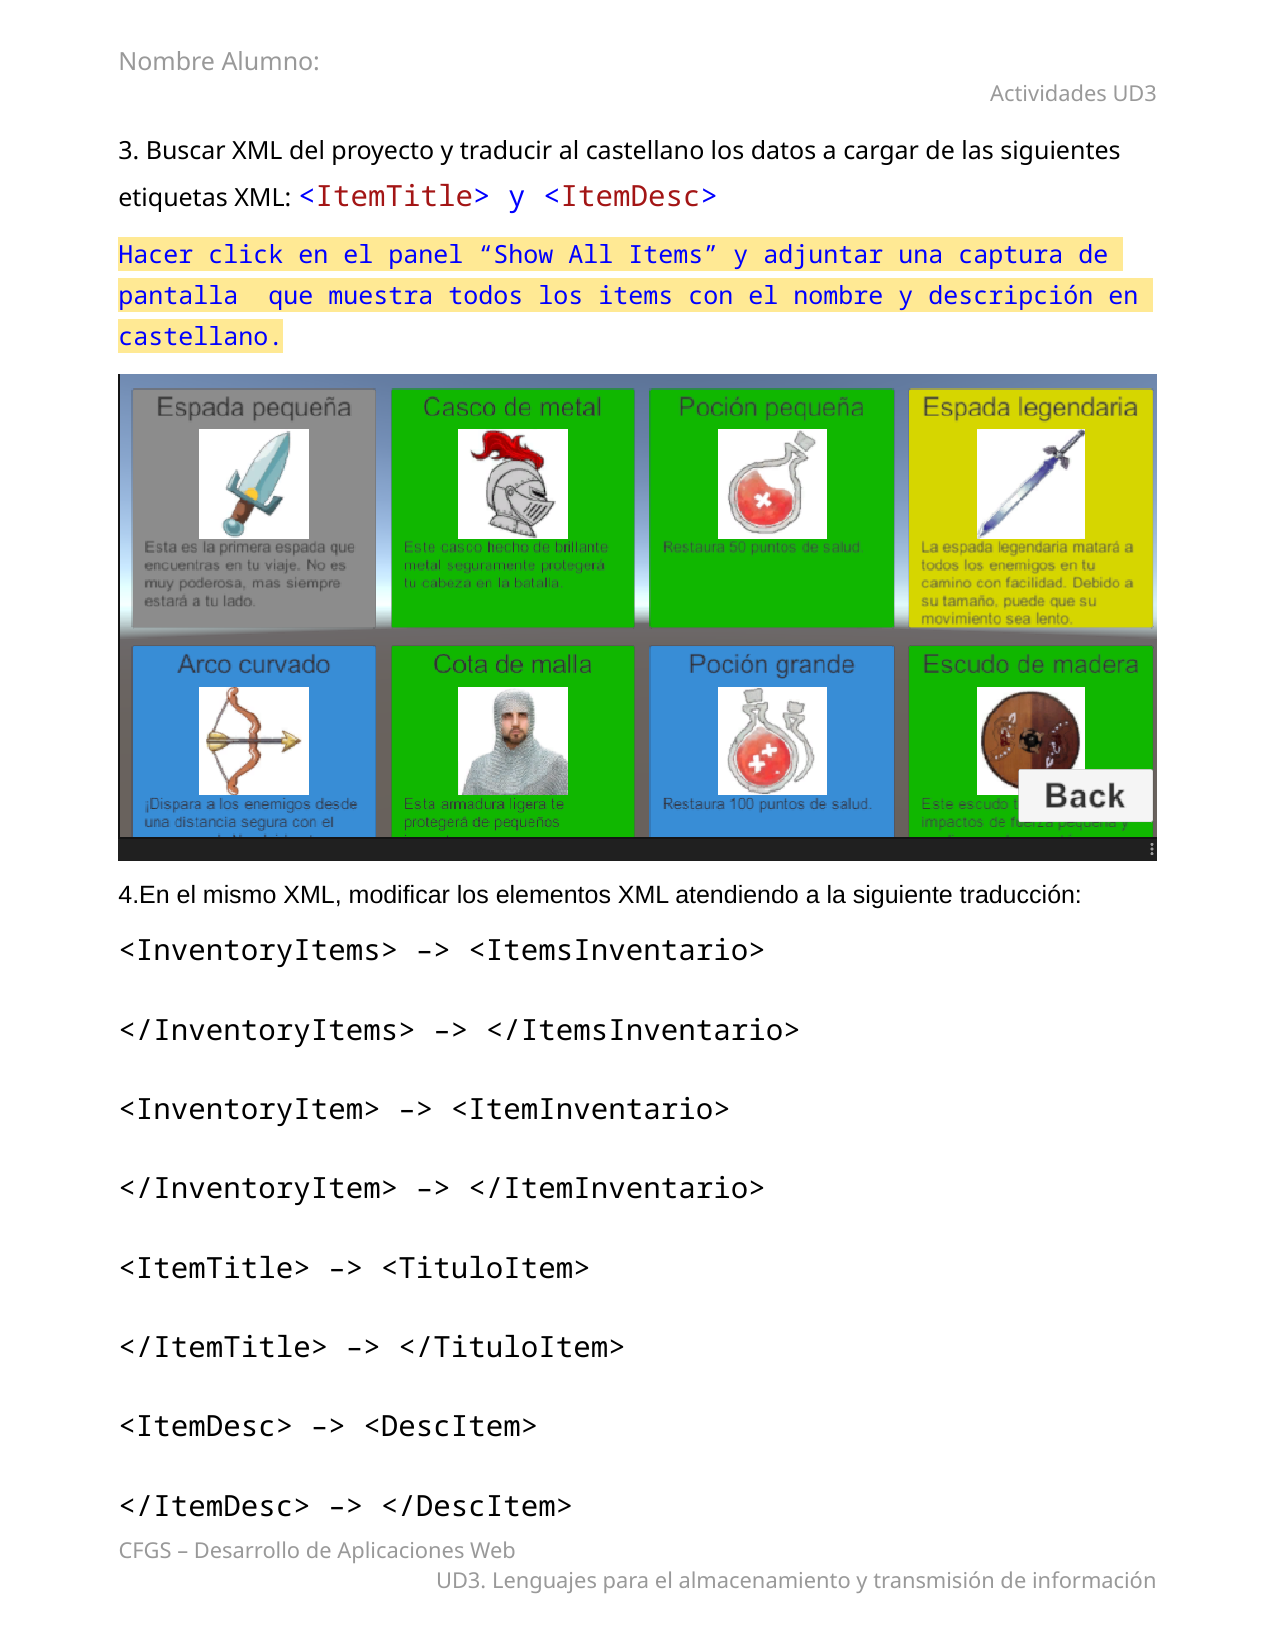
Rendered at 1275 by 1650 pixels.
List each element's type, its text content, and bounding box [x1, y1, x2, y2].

text <InventoryItems> –> <ItemsInventario> [118, 929, 1157, 969]
text Hacer click en el panel “Show All Items” y adjuntar una captura de pantalla que muestra todos los items con el nombre y descripción en castellano. [118, 237, 1157, 353]
text <InventoryItem> –> <ItemInventario> [118, 1088, 1157, 1128]
text 3. Buscar XML del proyecto y traducir al castellano los datos a cargar de las siguientes etiquetas XML: <ItemTitle> y <ItemDesc> [118, 133, 1157, 214]
text </ItemDesc> –> </DescItem> [118, 1485, 1157, 1525]
text </ItemTitle> –> </TituloItem> [118, 1326, 1157, 1366]
text <ItemTitle> –> <TituloItem> [118, 1247, 1157, 1287]
text 4.En el mismo XML, modificar los elementos XML atendiendo a la siguiente traducción: [118, 880, 1157, 909]
text </InventoryItem> –> </ItemInventario> [118, 1168, 1157, 1207]
text <ItemDesc> –> <DescItem> [118, 1406, 1157, 1445]
text </InventoryItems> –> </ItemsInventario> [118, 1009, 1157, 1048]
